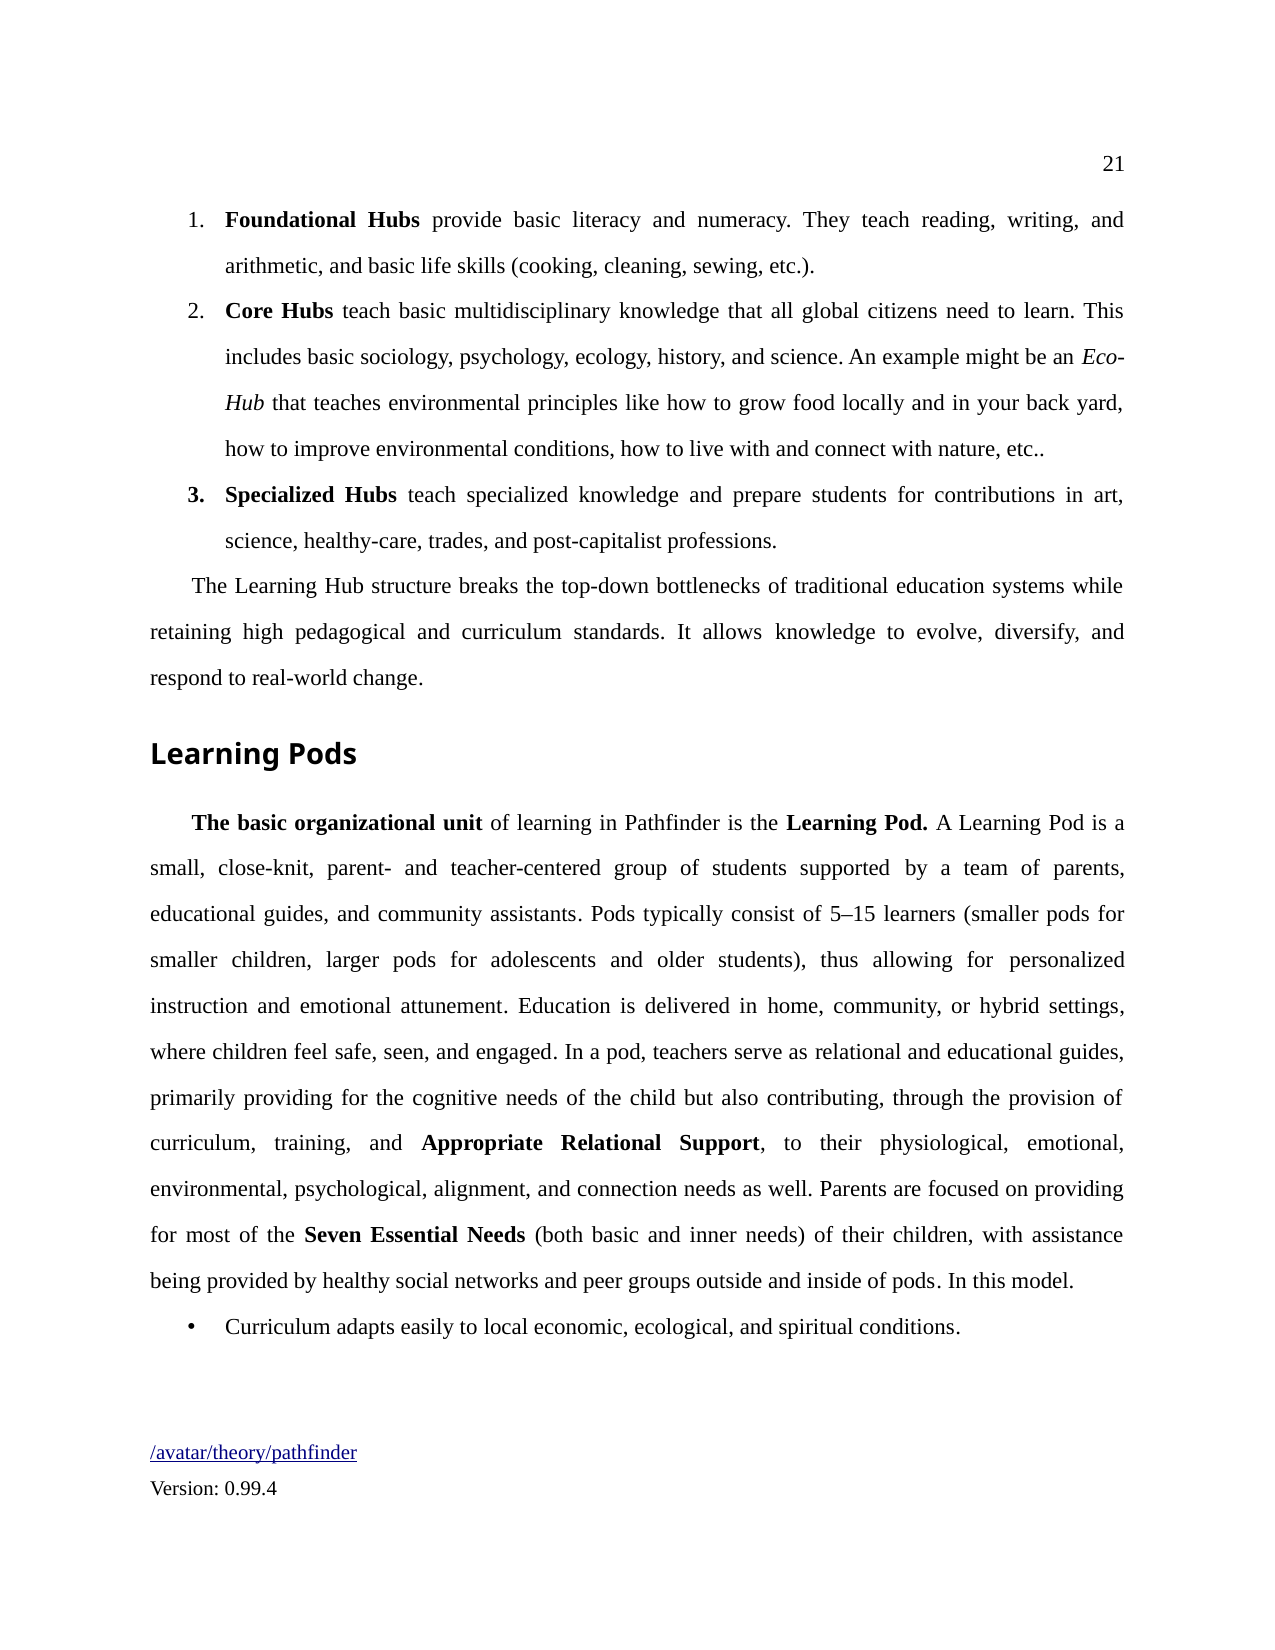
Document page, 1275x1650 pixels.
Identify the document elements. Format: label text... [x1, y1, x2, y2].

list Foundational Hubs provide basic literacy and numeracy. They teach reading, writing, and arithmetic, and basic life skills (cooking, cleaning, sewing, etc.). [187, 206, 1125, 278]
subtitle Learning Pods [150, 734, 1125, 773]
text The Learning Hub structure breaks the top-down bottlenecks of traditional education systems while retaining high pedagogical and curriculum standards. It allows knowledge to evolve, diversify, and respond to real-world change. [150, 572, 1125, 691]
list Core Hubs teach basic multidisciplinary knowledge that all global citizens need to learn. This includes basic sociology, psychology, ecology, history, and science. An example might be an Eco-Hub that teaches environmental principles like how to grow food locally and in your back yard, how to improve environmental conditions, how to live with and connect with nature, etc.. [187, 297, 1125, 461]
text The basic organizational unit of learning in Pathfinder is the Learning Pod. A Learning Pod is a small, close-knit, parent- and teacher-centered group of students supported by a team of parents, educational guides, and community assistants. Pods typically consist of 5–15 learners (smaller pods for smaller children, larger pods for adolescents and older students), thus allowing for personalized instruction and emotional attunement. Education is delivered in home, community, or hybrid settings, where children feel safe, seen, and engaged. In a pod, teachers serve as relational and educational guides, primarily providing for the cognitive needs of the child but also contributing, through the provision of curriculum, training, and Appropriate Relational Support, to their physiological, emotional, environmental, psychological, alignment, and connection needs as well. Parents are focused on providing for most of the Seven Essential Needs (both basic and inner needs) of their children, with assistance being provided by healthy social networks and peer groups outside and inside of pods. In this model. [150, 808, 1125, 1293]
list Curriculum adapts easily to local economic, ecological, and spiritual conditions. [187, 1313, 1125, 1339]
list Specialized Hubs teach specialized knowledge and prepare students for contributions in art, science, healthy-care, trades, and post-capitalist professions. [187, 481, 1125, 553]
